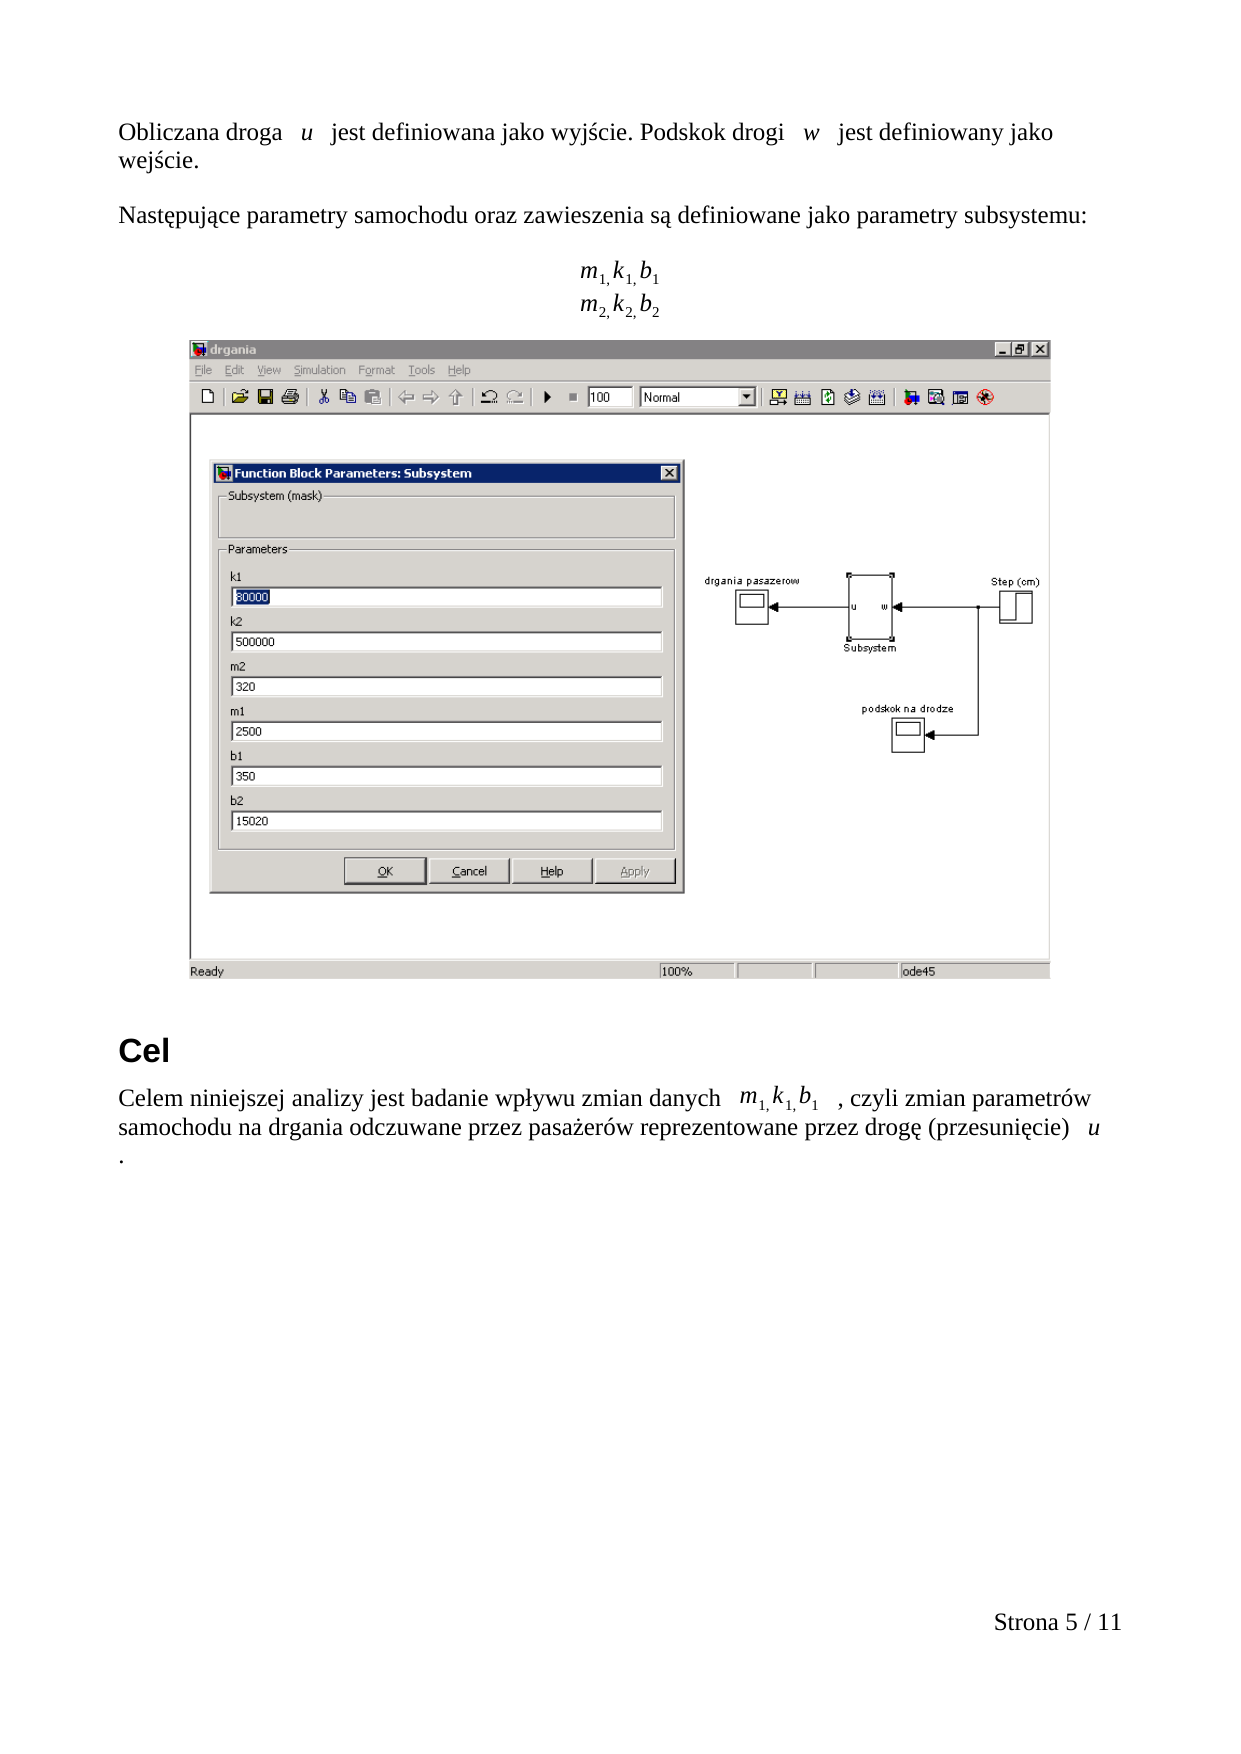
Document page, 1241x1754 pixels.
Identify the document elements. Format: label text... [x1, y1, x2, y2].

text Obliczana drogajest definiowana jako wyjście. Podskok drogijest definiowany jako wejście. [118, 118, 1122, 173]
text Następujące parametry samochodu oraz zawieszenia są definiowane jako parametry subsystemu: [118, 201, 1122, 229]
subtitle Cel [118, 1032, 1122, 1070]
picture [189, 340, 1051, 980]
text Celem niniejszej analizy jest badanie wpływu zmian danych, czyli zmian parametrów samochodu na drgania odczuwane przez pasażerów reprezentowane przez drogę (przesunięcie). [118, 1082, 1122, 1169]
